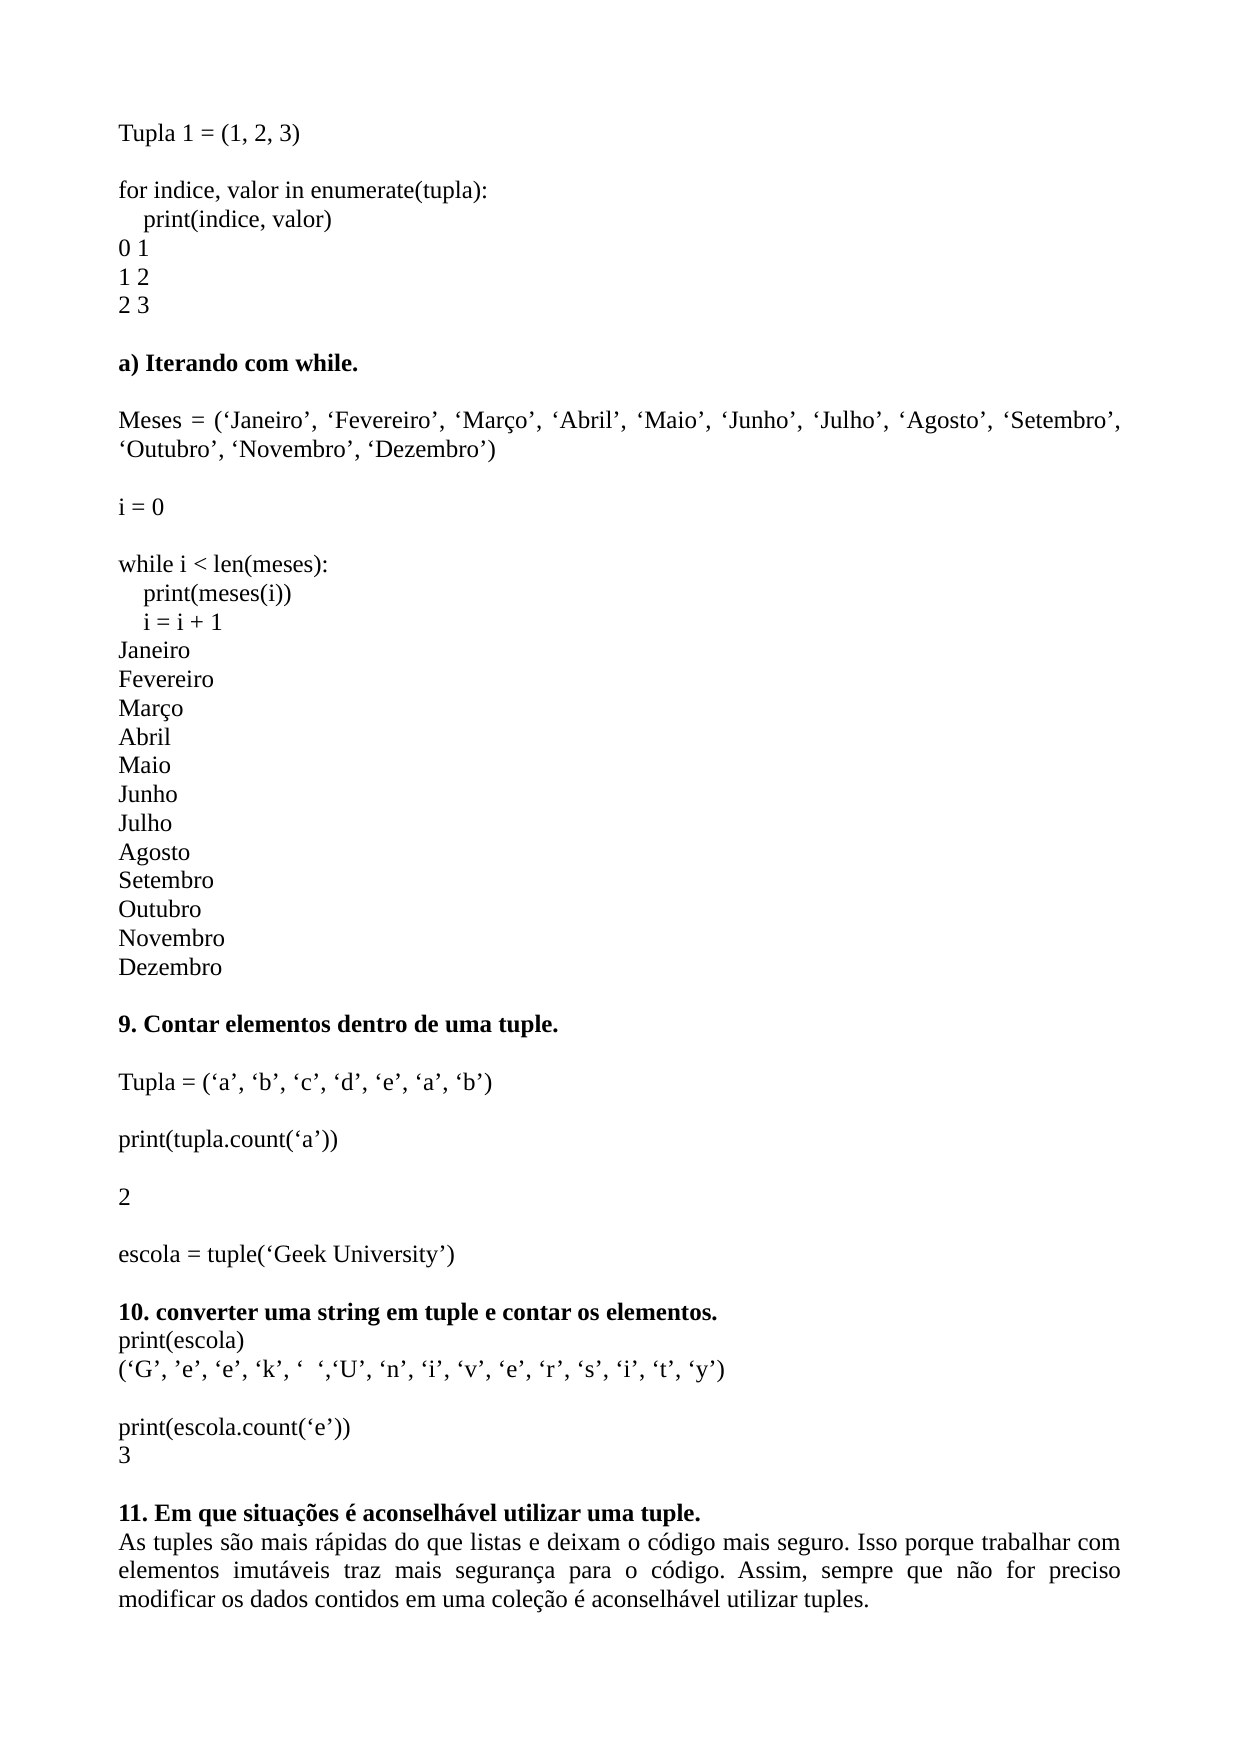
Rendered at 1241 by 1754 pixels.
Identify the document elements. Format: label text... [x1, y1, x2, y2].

text 2 3 [118, 291, 1122, 319]
text print(escola) [118, 1326, 1122, 1354]
text Junho [118, 779, 1122, 808]
text 10. converter uma string em tuple e contar os elementos. [118, 1297, 1122, 1326]
text Agosto [118, 837, 1122, 866]
text (‘G’, ’e’, ‘e’, ‘k’, ‘ ‘,‘U’, ‘n’, ‘i’, ‘v’, ‘e’, ‘r’, ‘s’, ‘i’, ‘t’, ‘y’) [118, 1354, 1122, 1383]
text print(meses(i)) [118, 578, 1122, 607]
text 0 1 [118, 233, 1122, 262]
text 2 [118, 1182, 1122, 1211]
text Fevereiro [118, 664, 1122, 693]
text print(tupla.count(‘a’)) [118, 1124, 1122, 1153]
text while i < len(meses): [118, 549, 1122, 578]
text Setembro [118, 866, 1122, 894]
text escola = tuple(‘Geek University’) [118, 1239, 1122, 1268]
text print(indice, valor) [118, 204, 1122, 233]
text 9. Contar elementos dentro de uma tuple. [118, 1009, 1122, 1038]
text a) Iterando com while. [118, 348, 1122, 377]
text Tupla = (‘a’, ‘b’, ‘c’, ‘d’, ‘e’, ‘a’, ‘b’) [118, 1067, 1122, 1096]
text 3 [118, 1441, 1122, 1469]
text Maio [118, 751, 1122, 779]
text Novembro [118, 923, 1122, 952]
text 1 2 [118, 262, 1122, 291]
text Julho [118, 808, 1122, 837]
text Meses = (‘Janeiro’, ‘Fevereiro’, ‘Março’, ‘Abril’, ‘Maio’, ‘Junho’, ‘Julho’, ‘Agosto’, ‘Setembro’, ‘Outubro’, ‘Novembro’, ‘Dezembro’) [118, 406, 1122, 463]
text 11. Em que situações é aconselhável utilizar uma tuple. [118, 1498, 1122, 1527]
text for indice, valor in enumerate(tupla): [118, 176, 1122, 204]
text Março [118, 693, 1122, 722]
text As tuples são mais rápidas do que listas e deixam o código mais seguro. Isso porque trabalhar com elementos imutáveis traz mais segurança para o código. Assim, sempre que não for preciso modificar os dados contidos em uma coleção é aconselhável utilizar tuples. [118, 1527, 1122, 1613]
text Janeiro [118, 636, 1122, 664]
text Dezembro [118, 952, 1122, 981]
text i = 0 [118, 492, 1122, 521]
text Tupla 1 = (1, 2, 3) [118, 118, 1122, 147]
text Abril [118, 722, 1122, 751]
text i = i + 1 [118, 607, 1122, 636]
text print(escola.count(‘e’)) [118, 1412, 1122, 1441]
text Outubro [118, 894, 1122, 923]
